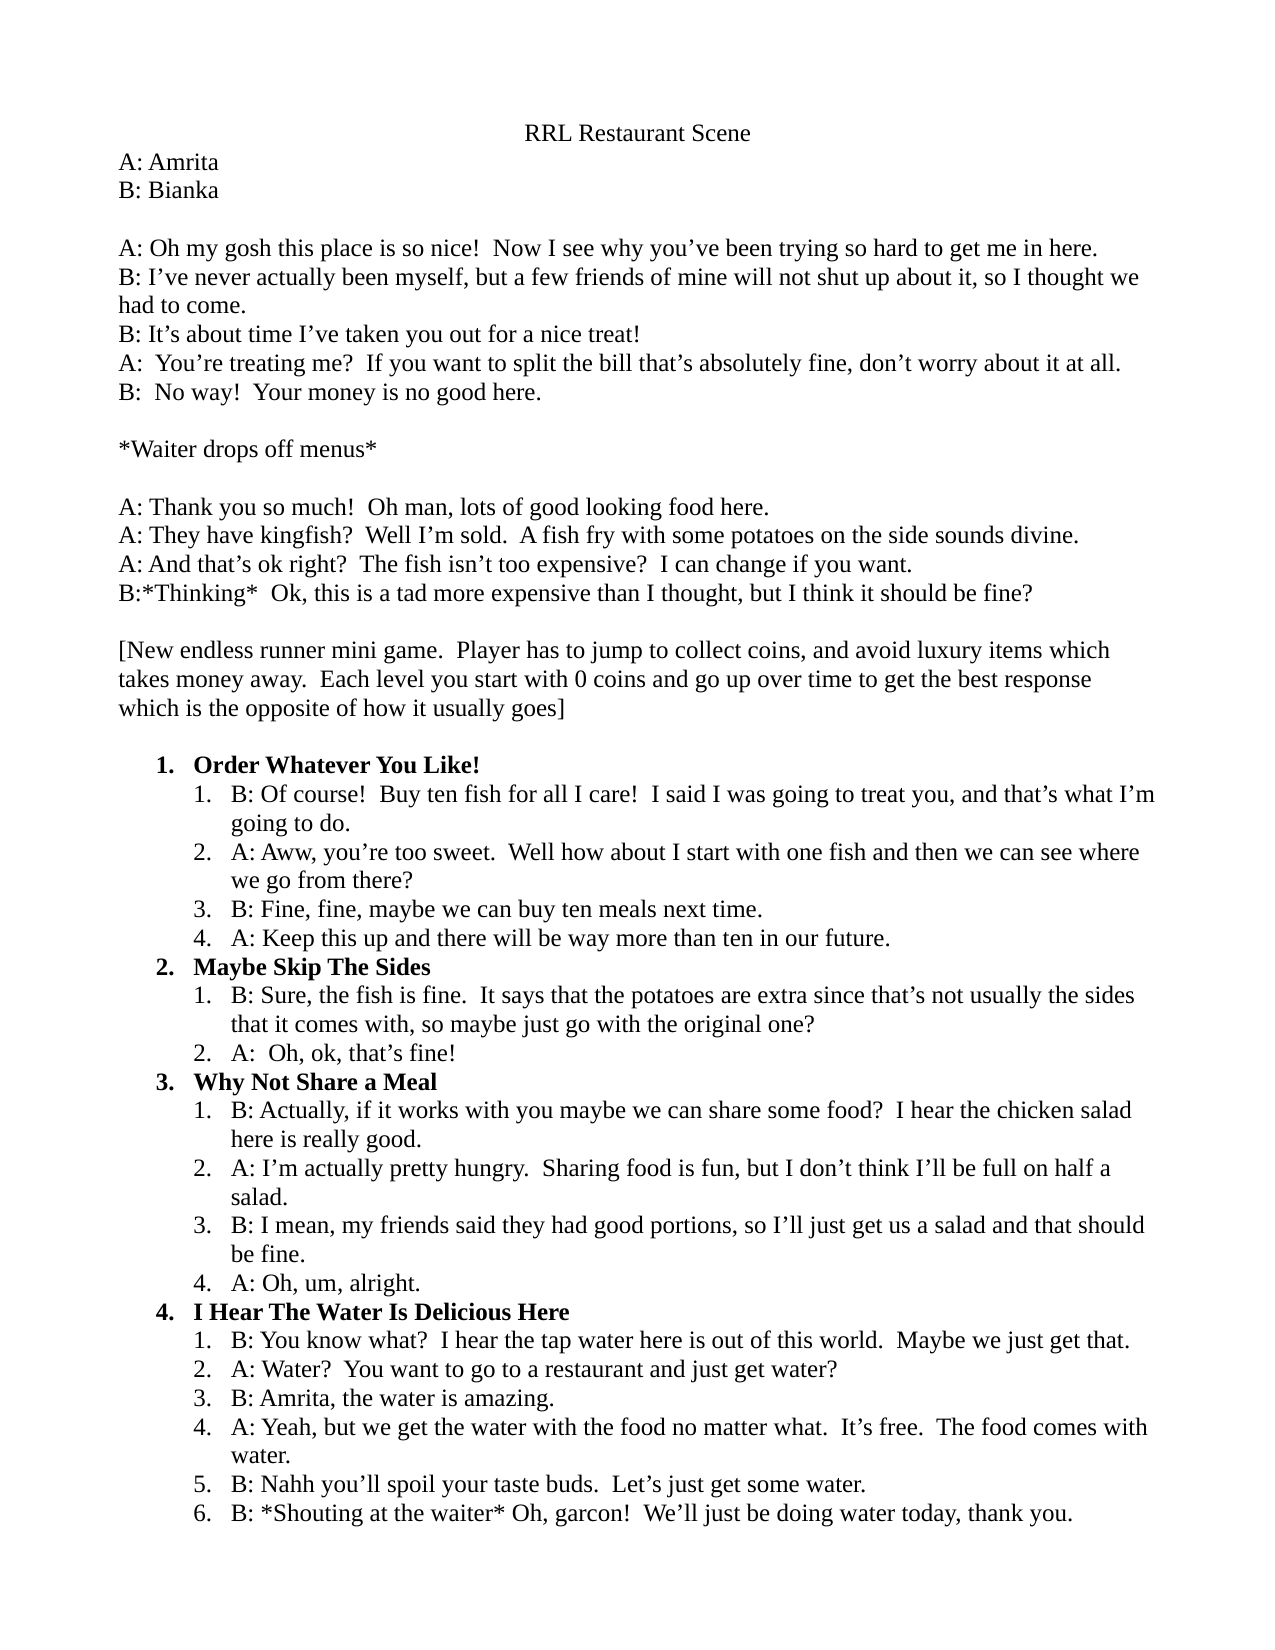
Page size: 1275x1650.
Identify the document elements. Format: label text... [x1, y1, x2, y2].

list A: Yeah, but we get the water with the food no matter what. It’s free. The food comes with water. [193, 1412, 1157, 1469]
text B: No way! Your money is no good here. [118, 377, 1157, 406]
text A: You’re treating me? If you want to split the bill that’s absolutely fine, don’t worry about it at all. [118, 348, 1157, 377]
text *Waiter drops off menus* [118, 434, 1157, 463]
list B: I mean, my friends said they had good portions, so I’ll just get us a salad and that should be fine. [193, 1211, 1157, 1268]
text [New endless runner mini game. Player has to jump to collect coins, and avoid luxury items which takes money away. Each level you start with 0 coins and go up over time to get the best response which is the opposite of how it usually goes] [118, 636, 1157, 722]
list A: I’m actually pretty hungry. Sharing food is fun, but I don’t think I’ll be full on half a salad. [193, 1153, 1157, 1211]
list I Hear The Water Is Delicious Here [156, 1297, 1157, 1326]
list B: Fine, fine, maybe we can buy ten meals next time. [193, 894, 1157, 923]
text A: And that’s ok right? The fish isn’t too expensive? I can change if you want. [118, 549, 1157, 578]
list A: Keep this up and there will be way more than ten in our future. [193, 923, 1157, 952]
text B: It’s about time I’ve taken you out for a nice treat! [118, 319, 1157, 348]
text A: Thank you so much! Oh man, lots of good looking food here. [118, 492, 1157, 521]
list Maybe Skip The Sides [156, 952, 1157, 981]
list Why Not Share a Meal [156, 1067, 1157, 1096]
list A: Oh, ok, that’s fine! [193, 1038, 1157, 1067]
text A: They have kingfish? Well I’m sold. A fish fry with some potatoes on the side sounds divine. [118, 521, 1157, 549]
list Order Whatever You Like! [156, 751, 1157, 779]
list B: Actually, if it works with you maybe we can share some food? I hear the chicken salad here is really good. [193, 1096, 1157, 1153]
text B: I’ve never actually been myself, but a few friends of mine will not shut up about it, so I thought we had to come. [118, 262, 1157, 319]
list A: Water? You want to go to a restaurant and just get water? [193, 1354, 1157, 1383]
text A: Oh my gosh this place is so nice! Now I see why you’ve been trying so hard to get me in here. [118, 233, 1157, 262]
list A: Aww, you’re too sweet. Well how about I start with one fish and then we can see where we go from there? [193, 837, 1157, 894]
list B: Amrita, the water is amazing. [193, 1383, 1157, 1412]
text A: Amrita [118, 147, 1157, 176]
text RRL Restaurant Scene [118, 118, 1157, 147]
list B: You know what? I hear the tap water here is out of this world. Maybe we just get that. [193, 1326, 1157, 1354]
list B: Of course! Buy ten fish for all I care! I said I was going to treat you, and that’s what I’m going to do. [193, 779, 1157, 837]
list B: *Shouting at the waiter* Oh, garcon! We’ll just be doing water today, thank you. [193, 1498, 1157, 1527]
list A: Oh, um, alright. [193, 1268, 1157, 1297]
text B: Bianka [118, 176, 1157, 204]
list B: Nahh you’ll spoil your taste buds. Let’s just get some water. [193, 1469, 1157, 1498]
text B:*Thinking* Ok, this is a tad more expensive than I thought, but I think it should be fine? [118, 578, 1157, 607]
list B: Sure, the fish is fine. It says that the potatoes are extra since that’s not usually the sides that it comes with, so maybe just go with the original one? [193, 981, 1157, 1038]
